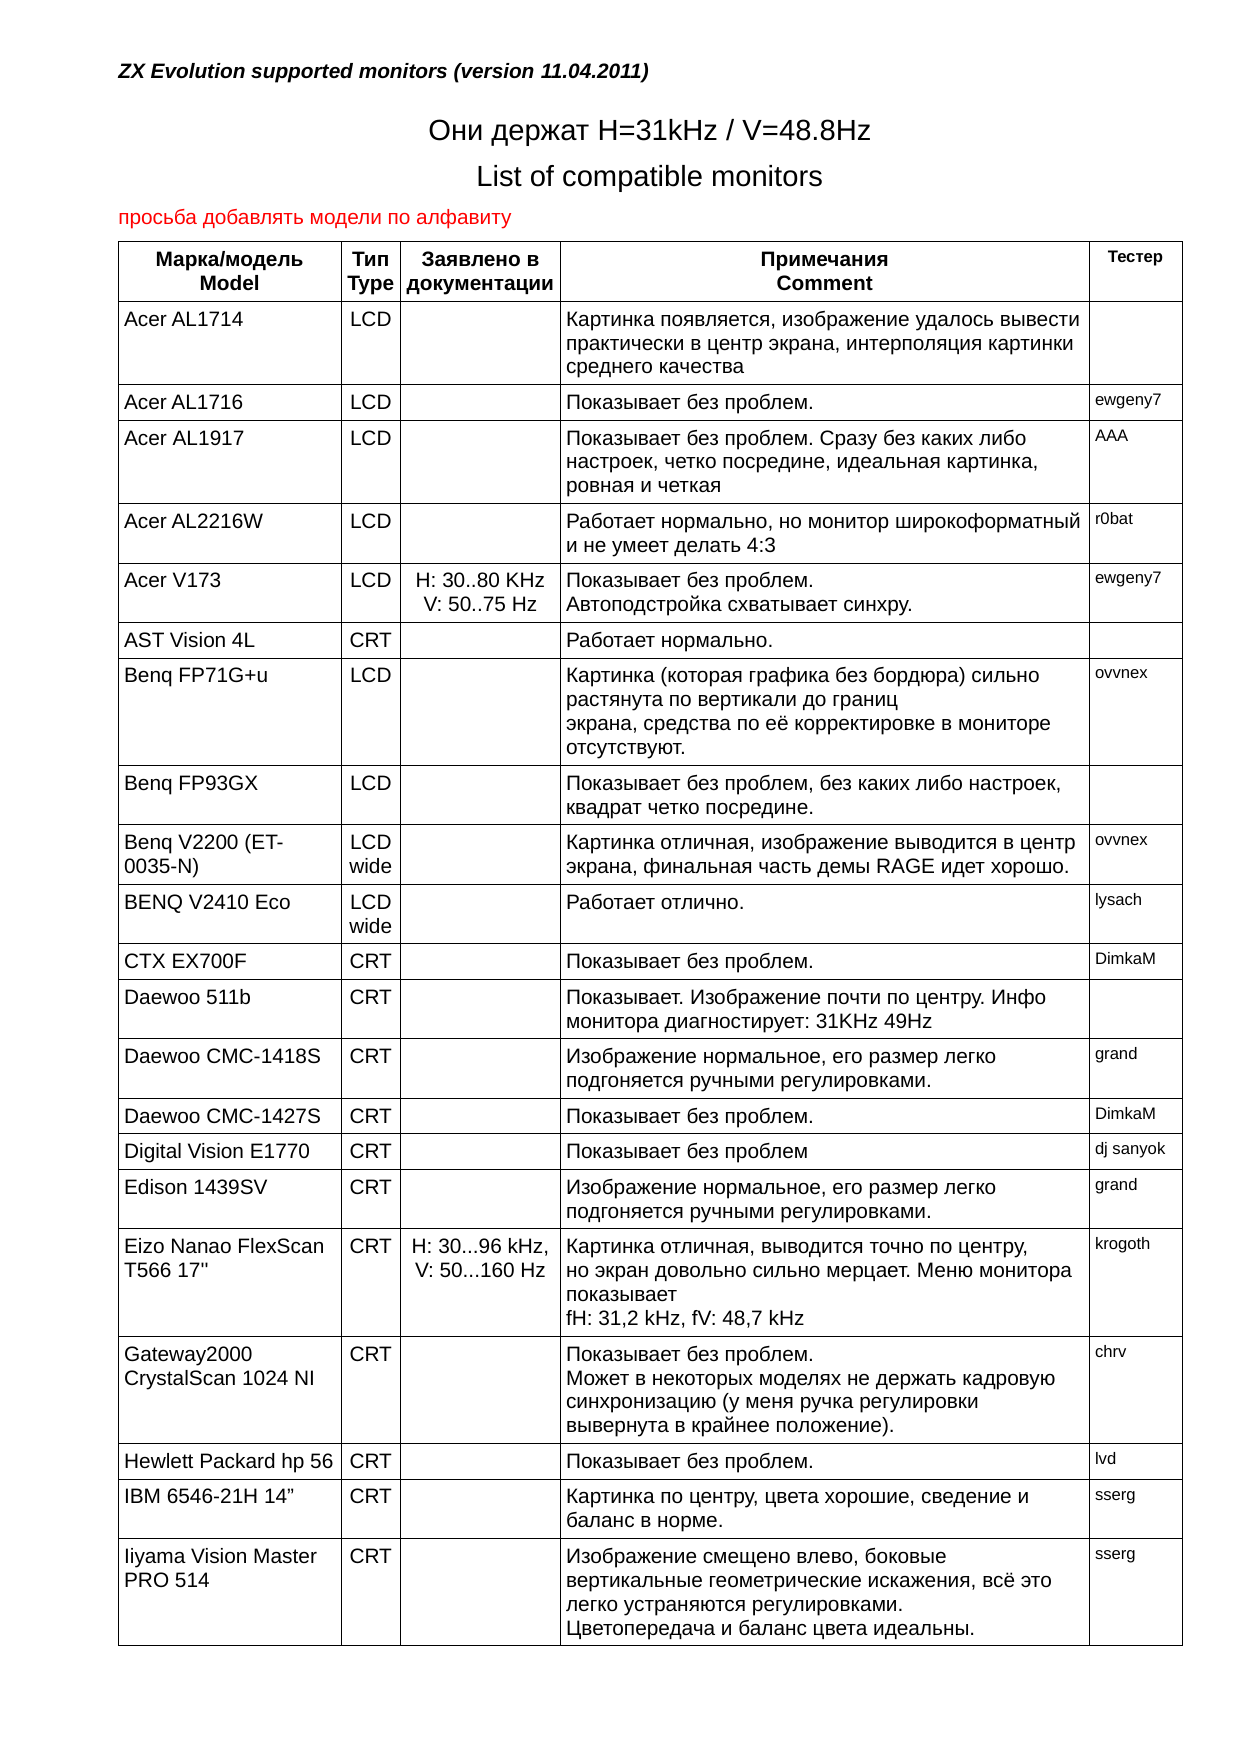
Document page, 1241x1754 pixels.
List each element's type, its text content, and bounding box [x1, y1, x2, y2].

table_cell Картинка отличная, выводится точно по центру, но экран довольно сильно мерцает. Меню монитора показывает fH: 31,2 kHz, fV: 48,7 kHz [561, 1229, 1089, 1336]
table_cell LCD [342, 766, 400, 824]
table_cell CRT [342, 1229, 400, 1336]
table_cell Acer AL1716 [119, 385, 341, 419]
table_cell ewgeny7 [1090, 385, 1182, 419]
table_cell [401, 1444, 560, 1478]
table_cell Eizo Nanao FlexScan T566 17'' [119, 1229, 341, 1336]
table_cell Benq V2200 (ET-0035-N) [119, 825, 341, 884]
table_header Тестер [1090, 242, 1182, 301]
table_cell [401, 766, 560, 824]
table_cell Изображение смещено влево, боковые вертикальные геометрические искажения, всё это легко устраняются регулировками. Цветопередача и баланс цвета идеальны. [561, 1539, 1089, 1645]
table_cell Acer V173 [119, 564, 341, 622]
table_cell [401, 1480, 560, 1538]
table_cell Edison 1439SV [119, 1170, 341, 1228]
table_cell LCD [342, 504, 400, 562]
table_cell Картинка (которая графика без бордюра) сильно растянута по вертикали до границ экрана, средства по её корректировке в мониторе отсутствуют. [561, 659, 1089, 765]
table_cell AST Vision 4L [119, 623, 341, 657]
table_cell ewgeny7 [1090, 564, 1182, 622]
table_cell [401, 1170, 560, 1228]
table_cell lvd [1090, 1444, 1182, 1478]
table_cell [401, 1099, 560, 1133]
table_cell Daewoo CMC-1427S [119, 1099, 341, 1133]
table_cell Показывает. Изображение почти по центру. Инфо монитора диагностирует: 31KHz 49Hz [561, 980, 1089, 1038]
table_cell Показывает без проблем. Автоподстройка схватывает синхру. [561, 564, 1089, 622]
table_cell chrv [1090, 1337, 1182, 1443]
text просьба добавлять модели по алфавиту [118, 204, 1181, 228]
table_cell sserg [1090, 1480, 1182, 1538]
table_cell [401, 944, 560, 979]
table_cell [401, 385, 560, 419]
table_cell [401, 302, 560, 384]
table_cell [1090, 766, 1182, 824]
table_cell Daewoo CMC-1418S [119, 1039, 341, 1098]
table_cell Показывает без проблем, без каких либо настроек, квадрат четко посредине. [561, 766, 1089, 824]
table_cell Acer AL1714 [119, 302, 341, 384]
table_header Заявлено в документации [401, 242, 560, 301]
table_cell CRT [342, 1039, 400, 1098]
table_cell Показывает без проблем. [561, 1444, 1089, 1478]
table_cell CRT [342, 623, 400, 657]
table_cell Работает нормально, но монитор широкоформатный и не умеет делать 4:3 [561, 504, 1089, 562]
table_cell grand [1090, 1039, 1182, 1098]
table_cell Работает нормально. [561, 623, 1089, 657]
table_cell Iiyama Vision Master PRO 514 [119, 1539, 341, 1645]
table_cell DimkaM [1090, 944, 1182, 979]
table_cell Изображение нормальное, его размер легко подгоняется ручными регулировками. [561, 1170, 1089, 1228]
table_cell [401, 659, 560, 765]
table_cell Hewlett Packard hp 56 [119, 1444, 341, 1478]
table_cell CRT [342, 1337, 400, 1443]
text Они держат H=31kHz / V=48.8Hz [118, 112, 1181, 146]
table_cell CRT [342, 1539, 400, 1645]
table_cell LCD [342, 659, 400, 765]
table_cell CRT [342, 1480, 400, 1538]
table_cell ovvnex [1090, 825, 1182, 884]
table_cell BENQ V2410 Eco [119, 885, 341, 943]
table_cell LCD [342, 564, 400, 622]
table_cell LCD [342, 421, 400, 503]
text List of compatible monitors [118, 158, 1181, 192]
table_cell Digital Vision E1770 [119, 1134, 341, 1169]
table_cell CRT [342, 1444, 400, 1478]
table_cell CRT [342, 980, 400, 1038]
table_cell [1090, 980, 1182, 1038]
table_cell Benq FP71G+u [119, 659, 341, 765]
table_cell Картинка по центру, цвета хорошие, сведение и баланс в норме. [561, 1480, 1089, 1538]
table_cell Gateway2000 CrystalScan 1024 NI [119, 1337, 341, 1443]
table_cell Картинка отличная, изображение выводится в центр экрана, финальная часть демы RAGE идет хорошо. [561, 825, 1089, 884]
table_cell LCD [342, 385, 400, 419]
table_cell Benq FP93GX [119, 766, 341, 824]
table_cell sserg [1090, 1539, 1182, 1645]
table_cell [401, 1337, 560, 1443]
table_cell AAA [1090, 421, 1182, 503]
table_cell Показывает без проблем. [561, 385, 1089, 419]
table_cell Показывает без проблем. [561, 1099, 1089, 1133]
table_cell Картинка появляется, изображение удалось вывести практически в центр экрана, интерполяция картинки среднего качества [561, 302, 1089, 384]
table_cell [401, 623, 560, 657]
table_cell H: 30..80 KHz V: 50..75 Hz [401, 564, 560, 622]
table_cell CRT [342, 1134, 400, 1169]
table_cell Daewoo 511b [119, 980, 341, 1038]
table_cell DimkaM [1090, 1099, 1182, 1133]
table_cell [401, 980, 560, 1038]
table_cell r0bat [1090, 504, 1182, 562]
table_cell CTX EX700F [119, 944, 341, 979]
table_cell ovvnex [1090, 659, 1182, 765]
table_cell [401, 1539, 560, 1645]
table_cell LCD wide [342, 885, 400, 943]
table_cell [401, 1134, 560, 1169]
table_cell H: 30...96 kHz, V: 50...160 Hz [401, 1229, 560, 1336]
table_cell [401, 825, 560, 884]
table_cell [1090, 302, 1182, 384]
table_cell [401, 1039, 560, 1098]
table_cell CRT [342, 1170, 400, 1228]
table_cell IBM 6546-21H 14” [119, 1480, 341, 1538]
table_cell Работает отлично. [561, 885, 1089, 943]
table_cell [401, 885, 560, 943]
table_cell Показывает без проблем [561, 1134, 1089, 1169]
table_cell Изображение нормальное, его размер легко подгоняется ручными регулировками. [561, 1039, 1089, 1098]
table_header Примечания Comment [561, 242, 1089, 301]
table_cell [401, 421, 560, 503]
table_cell CRT [342, 944, 400, 979]
table_cell dj sanyok [1090, 1134, 1182, 1169]
table_cell LCD wide [342, 825, 400, 884]
table_cell grand [1090, 1170, 1182, 1228]
table_cell [401, 504, 560, 562]
table_cell CRT [342, 1099, 400, 1133]
table_cell krogoth [1090, 1229, 1182, 1336]
table_cell LCD [342, 302, 400, 384]
table_cell Показывает без проблем. Сразу без каких либо настроек, четко посредине, идеальная картинка, ровная и четкая [561, 421, 1089, 503]
table_cell lysach [1090, 885, 1182, 943]
table_header Марка/модель Model [119, 242, 341, 301]
table_cell Acer AL1917 [119, 421, 341, 503]
table_header Тип Type [342, 242, 400, 301]
table_cell Acer AL2216W [119, 504, 341, 562]
table_cell Показывает без проблем. [561, 944, 1089, 979]
table_cell Показывает без проблем. Может в некоторых моделях не держать кадровую синхронизацию (у меня ручка регулировки вывернута в крайнее положение). [561, 1337, 1089, 1443]
table_cell [1090, 623, 1182, 657]
